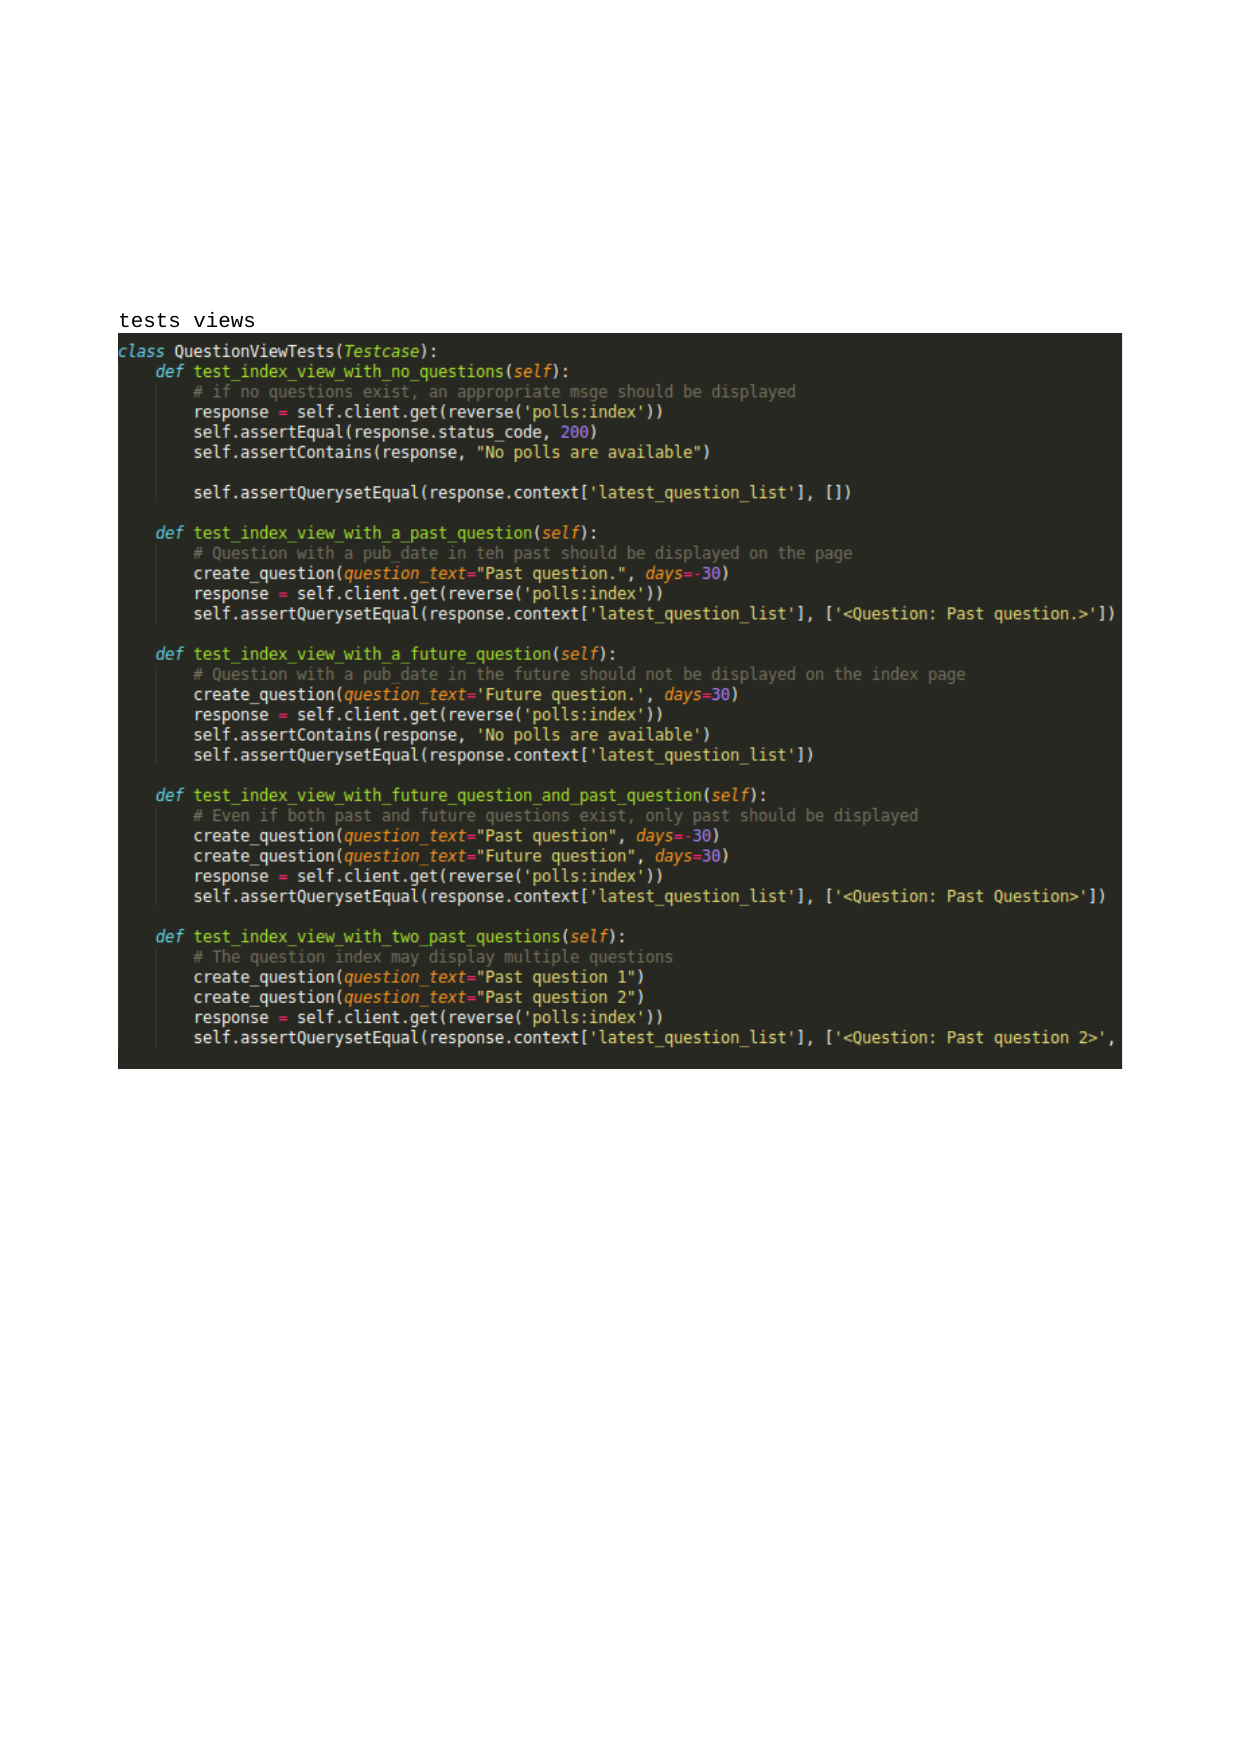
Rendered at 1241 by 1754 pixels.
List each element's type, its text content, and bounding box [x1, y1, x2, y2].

text tests views [118, 310, 1122, 333]
picture [118, 333, 1123, 1069]
